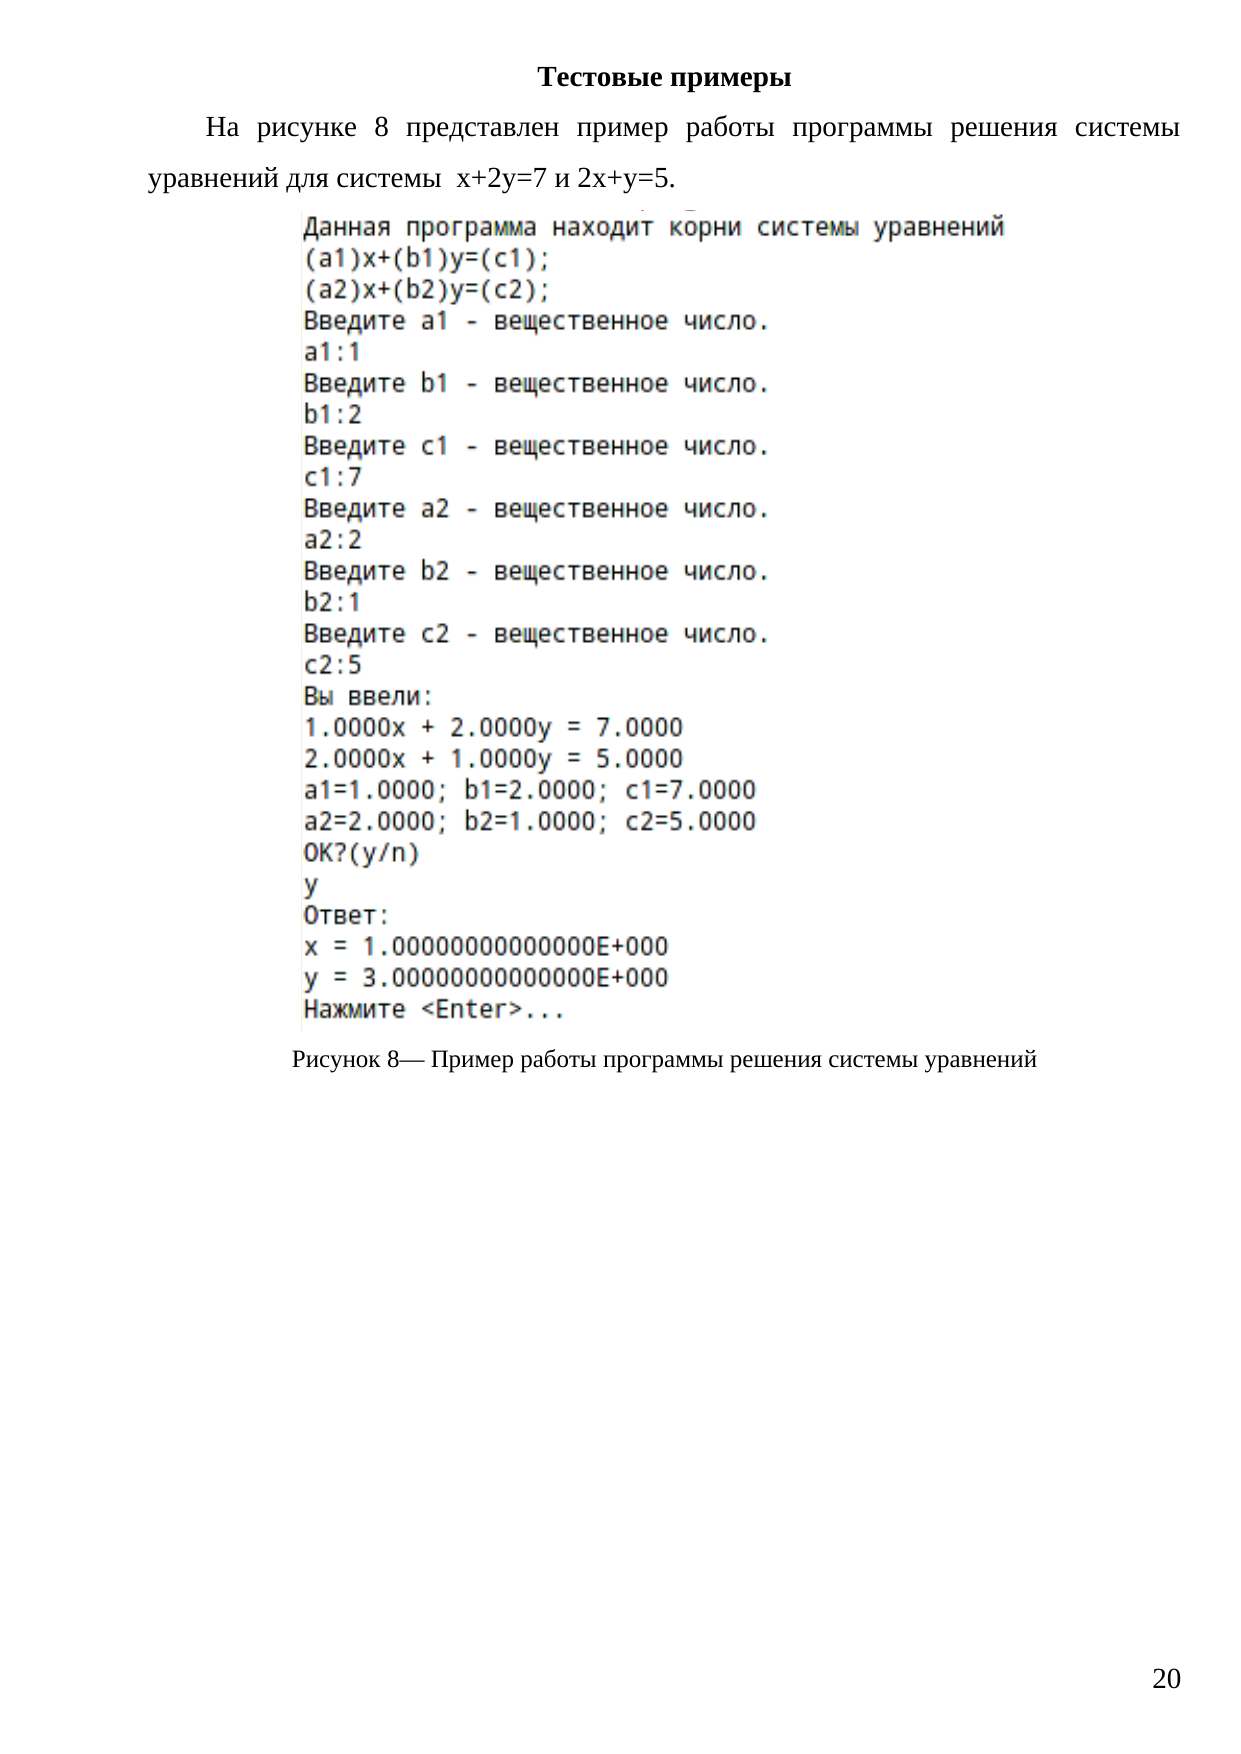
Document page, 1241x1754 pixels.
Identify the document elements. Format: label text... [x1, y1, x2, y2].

text На рисунке 8 представлен пример работы программы решения системы уравнений для системы x+2y=7 и 2x+y=5. [148, 109, 1181, 193]
subtitle Тестовые примеры [207, 59, 1122, 93]
text Рисунок 8— Пример работы программы решения системы уравнений [148, 1044, 1181, 1072]
picture [301, 210, 1028, 1031]
